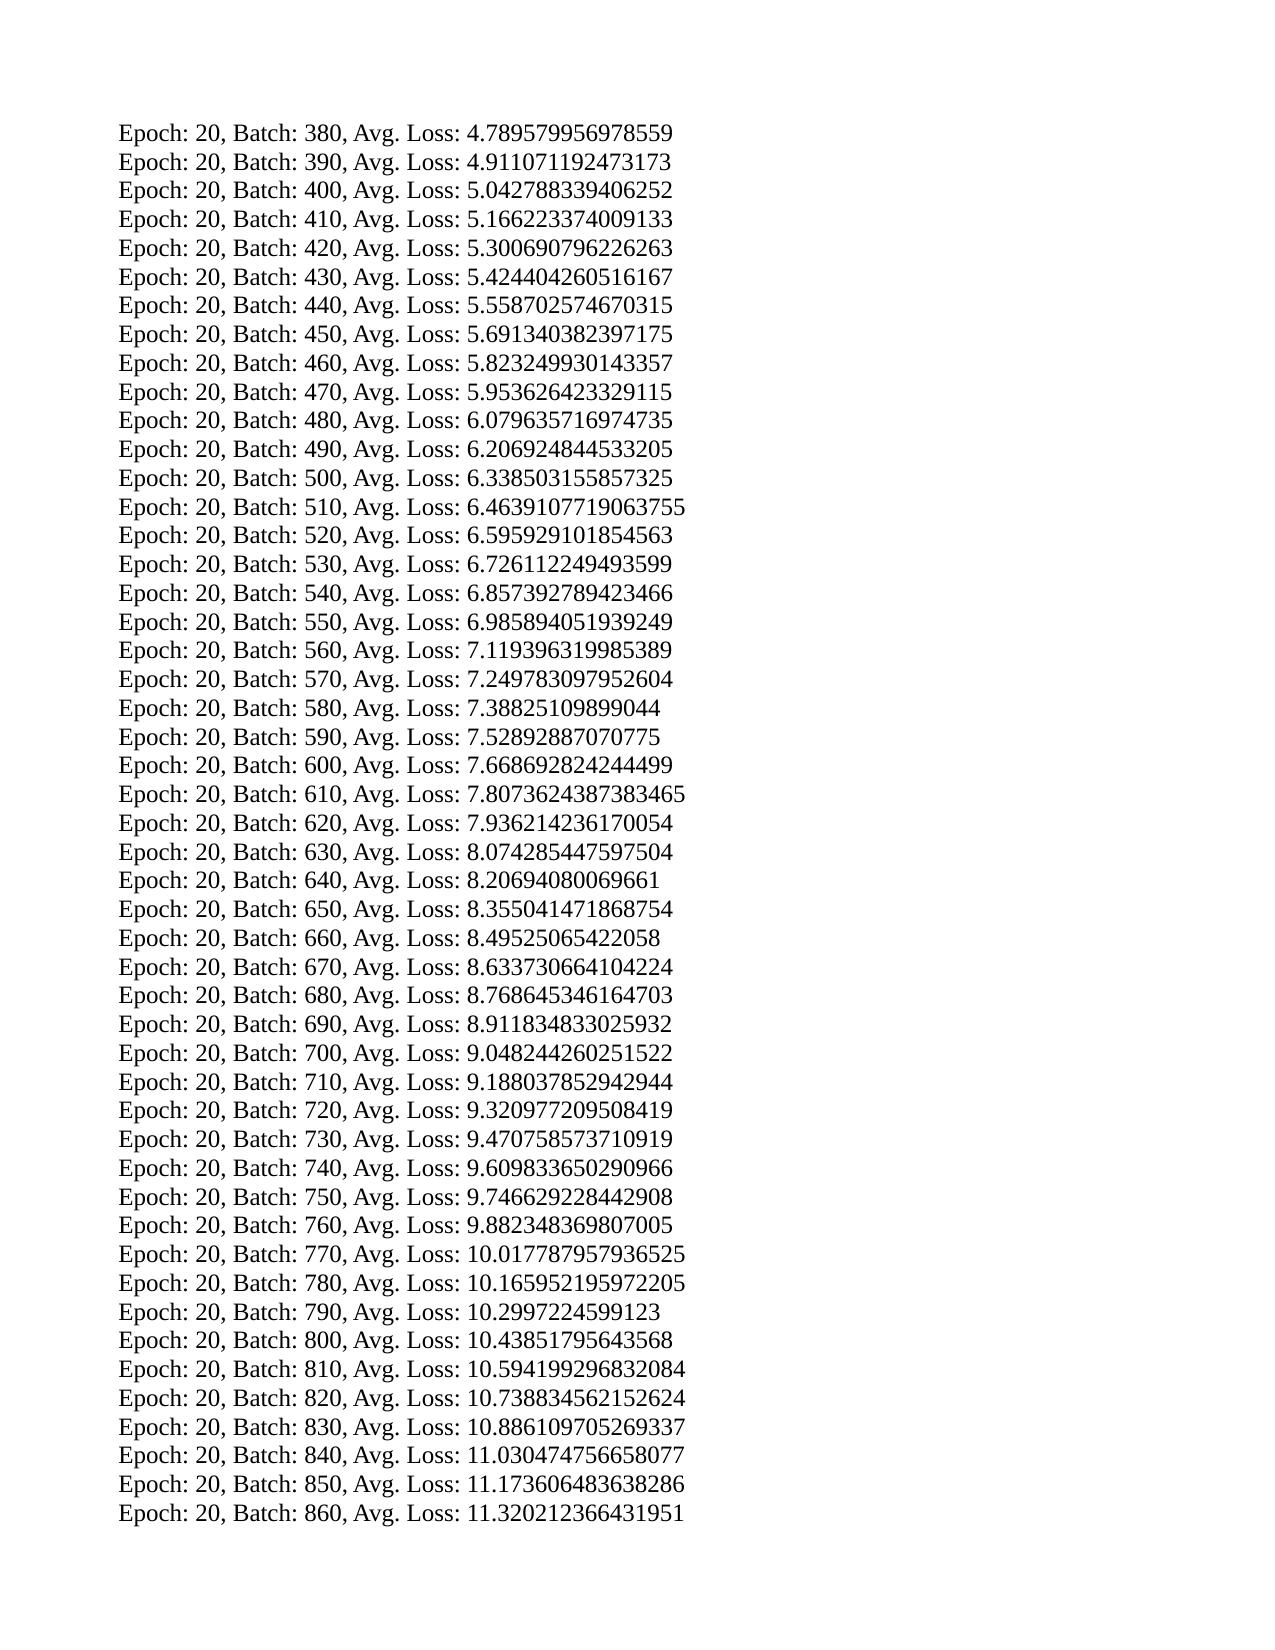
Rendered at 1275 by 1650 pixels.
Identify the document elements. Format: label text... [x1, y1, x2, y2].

text Epoch: 20, Batch: 830, Avg. Loss: 10.886109705269337 [118, 1412, 1157, 1441]
text Epoch: 20, Batch: 730, Avg. Loss: 9.470758573710919 [118, 1124, 1157, 1153]
text Epoch: 20, Batch: 860, Avg. Loss: 11.320212366431951 [118, 1498, 1157, 1527]
text Epoch: 20, Batch: 850, Avg. Loss: 11.173606483638286 [118, 1469, 1157, 1498]
text Epoch: 20, Batch: 710, Avg. Loss: 9.188037852942944 [118, 1067, 1157, 1096]
text Epoch: 20, Batch: 590, Avg. Loss: 7.52892887070775 [118, 722, 1157, 751]
text Epoch: 20, Batch: 770, Avg. Loss: 10.017787957936525 [118, 1239, 1157, 1268]
text Epoch: 20, Batch: 680, Avg. Loss: 8.768645346164703 [118, 981, 1157, 1009]
text Epoch: 20, Batch: 720, Avg. Loss: 9.320977209508419 [118, 1096, 1157, 1124]
text Epoch: 20, Batch: 740, Avg. Loss: 9.609833650290966 [118, 1153, 1157, 1182]
text Epoch: 20, Batch: 410, Avg. Loss: 5.166223374009133 [118, 204, 1157, 233]
text Epoch: 20, Batch: 460, Avg. Loss: 5.823249930143357 [118, 348, 1157, 377]
text Epoch: 20, Batch: 520, Avg. Loss: 6.595929101854563 [118, 521, 1157, 549]
text Epoch: 20, Batch: 560, Avg. Loss: 7.119396319985389 [118, 636, 1157, 664]
text Epoch: 20, Batch: 580, Avg. Loss: 7.38825109899044 [118, 693, 1157, 722]
text Epoch: 20, Batch: 650, Avg. Loss: 8.355041471868754 [118, 894, 1157, 923]
text Epoch: 20, Batch: 440, Avg. Loss: 5.558702574670315 [118, 291, 1157, 319]
text Epoch: 20, Batch: 620, Avg. Loss: 7.936214236170054 [118, 808, 1157, 837]
text Epoch: 20, Batch: 470, Avg. Loss: 5.953626423329115 [118, 377, 1157, 406]
text Epoch: 20, Batch: 780, Avg. Loss: 10.165952195972205 [118, 1268, 1157, 1297]
text Epoch: 20, Batch: 600, Avg. Loss: 7.668692824244499 [118, 751, 1157, 779]
text Epoch: 20, Batch: 450, Avg. Loss: 5.691340382397175 [118, 319, 1157, 348]
text Epoch: 20, Batch: 570, Avg. Loss: 7.249783097952604 [118, 664, 1157, 693]
text Epoch: 20, Batch: 530, Avg. Loss: 6.726112249493599 [118, 549, 1157, 578]
text Epoch: 20, Batch: 400, Avg. Loss: 5.042788339406252 [118, 176, 1157, 204]
text Epoch: 20, Batch: 550, Avg. Loss: 6.985894051939249 [118, 607, 1157, 636]
text Epoch: 20, Batch: 500, Avg. Loss: 6.338503155857325 [118, 463, 1157, 492]
text Epoch: 20, Batch: 510, Avg. Loss: 6.4639107719063755 [118, 492, 1157, 521]
text Epoch: 20, Batch: 690, Avg. Loss: 8.911834833025932 [118, 1009, 1157, 1038]
text Epoch: 20, Batch: 790, Avg. Loss: 10.2997224599123 [118, 1297, 1157, 1326]
text Epoch: 20, Batch: 700, Avg. Loss: 9.048244260251522 [118, 1038, 1157, 1067]
text Epoch: 20, Batch: 540, Avg. Loss: 6.857392789423466 [118, 578, 1157, 607]
text Epoch: 20, Batch: 430, Avg. Loss: 5.424404260516167 [118, 262, 1157, 291]
text Epoch: 20, Batch: 630, Avg. Loss: 8.074285447597504 [118, 837, 1157, 866]
text Epoch: 20, Batch: 840, Avg. Loss: 11.030474756658077 [118, 1441, 1157, 1469]
text Epoch: 20, Batch: 380, Avg. Loss: 4.789579956978559 [118, 118, 1157, 147]
text Epoch: 20, Batch: 480, Avg. Loss: 6.079635716974735 [118, 406, 1157, 434]
text Epoch: 20, Batch: 640, Avg. Loss: 8.20694080069661 [118, 866, 1157, 894]
text Epoch: 20, Batch: 750, Avg. Loss: 9.746629228442908 [118, 1182, 1157, 1211]
text Epoch: 20, Batch: 820, Avg. Loss: 10.738834562152624 [118, 1383, 1157, 1412]
text Epoch: 20, Batch: 800, Avg. Loss: 10.43851795643568 [118, 1326, 1157, 1354]
text Epoch: 20, Batch: 810, Avg. Loss: 10.594199296832084 [118, 1354, 1157, 1383]
text Epoch: 20, Batch: 390, Avg. Loss: 4.911071192473173 [118, 147, 1157, 176]
text Epoch: 20, Batch: 610, Avg. Loss: 7.8073624387383465 [118, 779, 1157, 808]
text Epoch: 20, Batch: 760, Avg. Loss: 9.882348369807005 [118, 1211, 1157, 1239]
text Epoch: 20, Batch: 420, Avg. Loss: 5.300690796226263 [118, 233, 1157, 262]
text Epoch: 20, Batch: 670, Avg. Loss: 8.633730664104224 [118, 952, 1157, 981]
text Epoch: 20, Batch: 660, Avg. Loss: 8.49525065422058 [118, 923, 1157, 952]
text Epoch: 20, Batch: 490, Avg. Loss: 6.206924844533205 [118, 434, 1157, 463]
